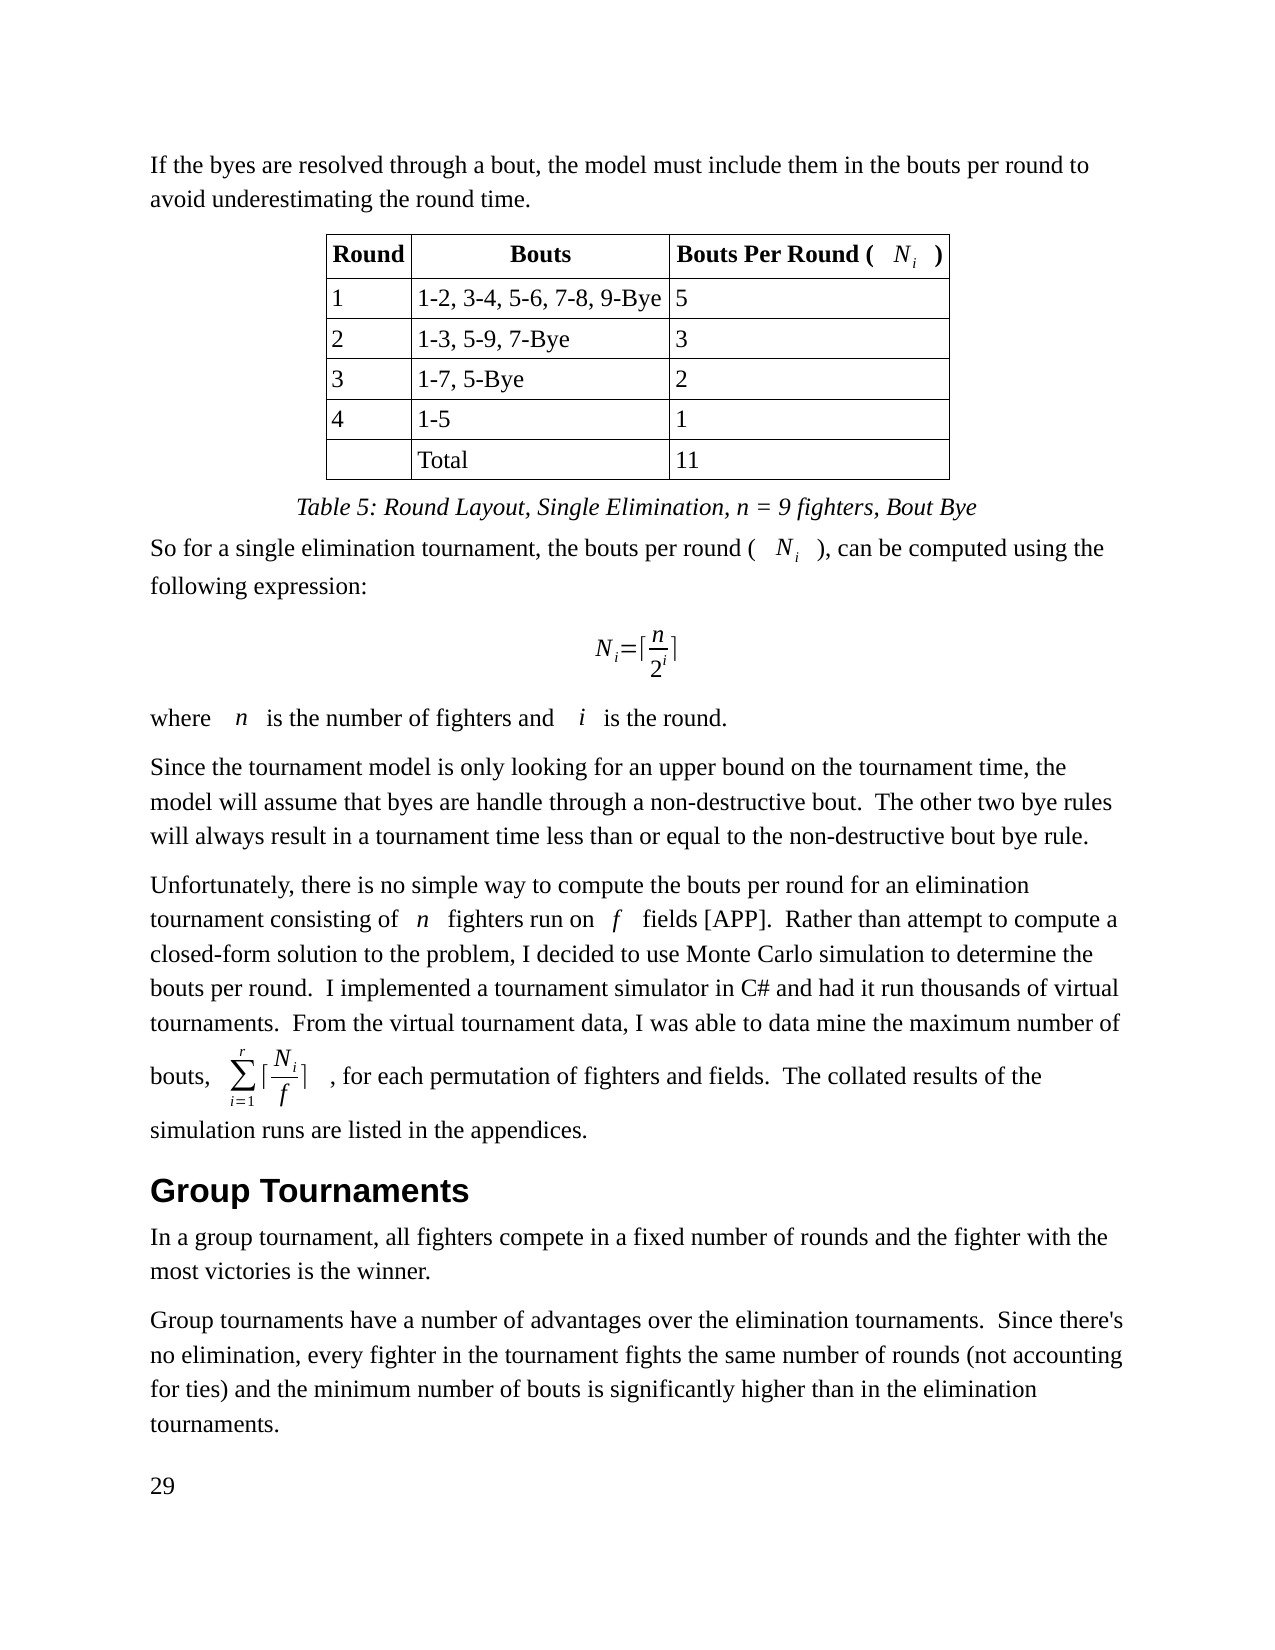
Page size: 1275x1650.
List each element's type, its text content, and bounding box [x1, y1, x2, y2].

text where is the number of fighters and is the round. [150, 703, 1125, 732]
table_header Bouts Per Round () [670, 235, 949, 278]
table_header Bouts [412, 235, 669, 278]
table_cell 1 [670, 400, 949, 439]
table_cell 1-2, 3-4, 5-6, 7-8, 9-Bye [412, 279, 669, 318]
text Table 5: Round Layout, Single Elimination, n = 9 fighters, Bout Bye [150, 492, 1125, 521]
table_cell [327, 440, 411, 479]
table_cell 1 [327, 279, 411, 318]
text Group tournaments have a number of advantages over the elimination tournaments. Since there's no elimination, every fighter in the tournament fights the same number of rounds (not accounting for ties) and the minimum number of bouts is significantly higher than in the elimination tournaments. [150, 1306, 1125, 1438]
table_cell 1-7, 5-Bye [412, 359, 669, 398]
text Unfortunately, there is no simple way to compute the bouts per round for an elimination tournament consisting offighters run onfields [APP]. Rather than attempt to compute a closed-form solution to the problem, I decided to use Monte Carlo simulation to determine the bouts per round. I implemented a tournament simulator in C# and had it run thousands of virtual tournaments. From the virtual tournament data, I was able to data mine the maximum number of bouts,, for each permutation of fighters and fields. The collated results of the simulation runs are listed in the appendices. [150, 870, 1125, 1144]
table_cell 5 [670, 279, 949, 318]
table_cell 1-3, 5-9, 7-Bye [412, 319, 669, 358]
table_cell 3 [327, 359, 411, 398]
table_cell 2 [327, 319, 411, 358]
table_cell 4 [327, 400, 411, 439]
subtitle Group Tournaments [150, 1171, 1125, 1209]
table_cell 11 [670, 440, 949, 479]
text So for a single elimination tournament, the bouts per round (), can be computed using the following expression: [150, 533, 1125, 600]
text If the byes are resolved through a bout, the model must include them in the bouts per round to avoid underestimating the round time. [150, 150, 1125, 213]
table_cell 1-5 [412, 400, 669, 439]
text Since the tournament model is only looking for an upper bound on the tournament time, the model will assume that byes are handle through a non-destructive bout. The other two bye rules will always result in a tournament time less than or equal to the non-destructive bout bye rule. [150, 752, 1125, 850]
table_cell 3 [670, 319, 949, 358]
table_cell 2 [670, 359, 949, 398]
text In a group tournament, all fighters compete in a fixed number of rounds and the fighter with the most victories is the winner. [150, 1222, 1125, 1285]
table_cell Total [412, 440, 669, 479]
table_header Round [327, 235, 411, 278]
